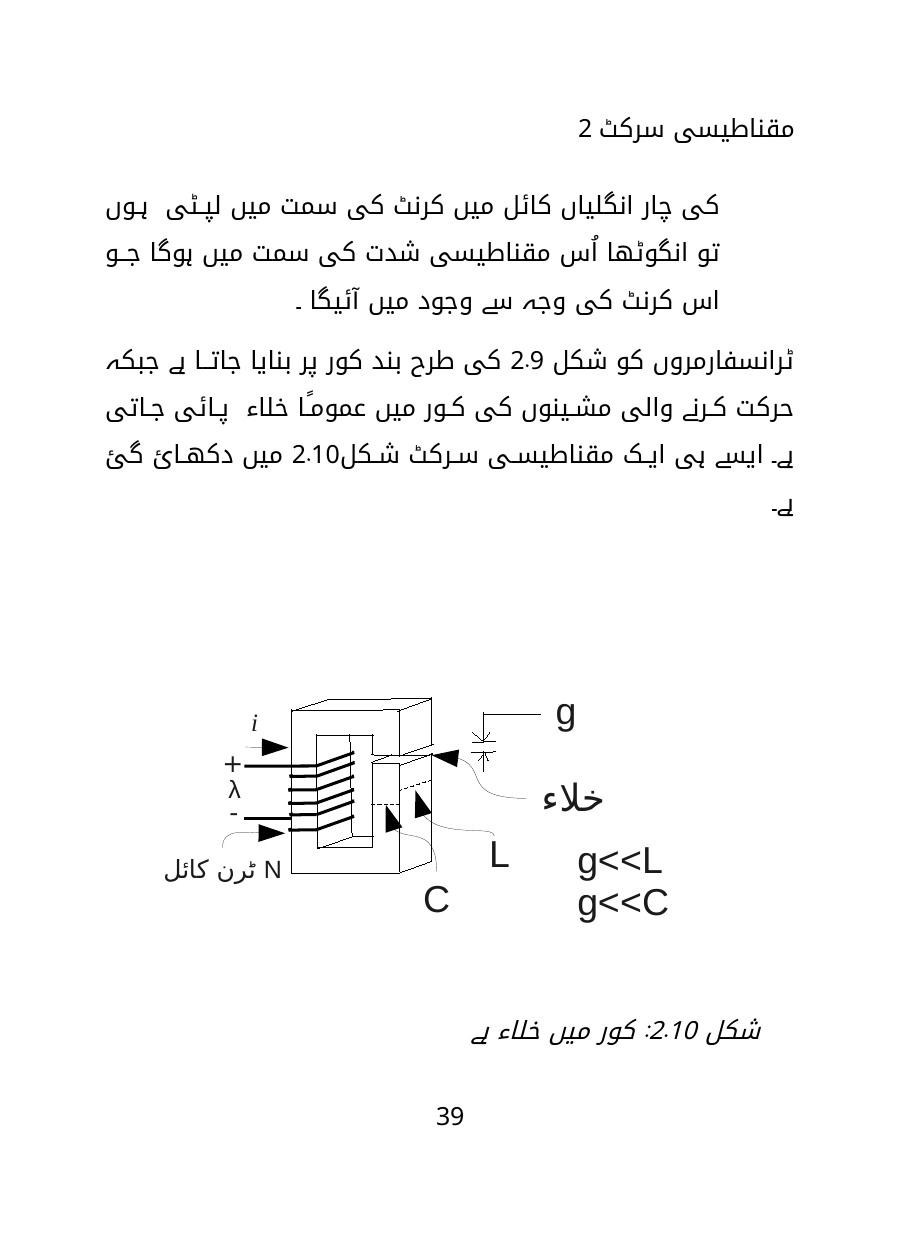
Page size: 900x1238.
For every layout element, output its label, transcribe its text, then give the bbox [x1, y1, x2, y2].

list ٹرانسفارمروں کو شکل 2.9 کی طرح بند کور پر بنایا جاتا ہے جبکہ حرکت کرنے والی مشینوں کی کور میں عمومًا خلاء پائی جاتی ہے۔ ایسے ہی ایک مقناطیسی سرکٹ شکل2.10 میں دکھائ گئ ہے۔ [105, 337, 794, 527]
list اگر ایک کائل کو دائیں ہاتھ سے یوں پکڑا جائے کہ ہاتھ کی چار انگلیاں کائل میں کرنٹ کی سمت میں لپٹی ہوں تو انگوٹھا اُس مقناطیسی شدت کی سمت میں ہوگا جو اس کرنٹ کی وجہ سے وجود میں آئیگا ۔ [105, 182, 757, 324]
text شکل 2.10: کور میں خلاء ہے [140, 598, 760, 1055]
